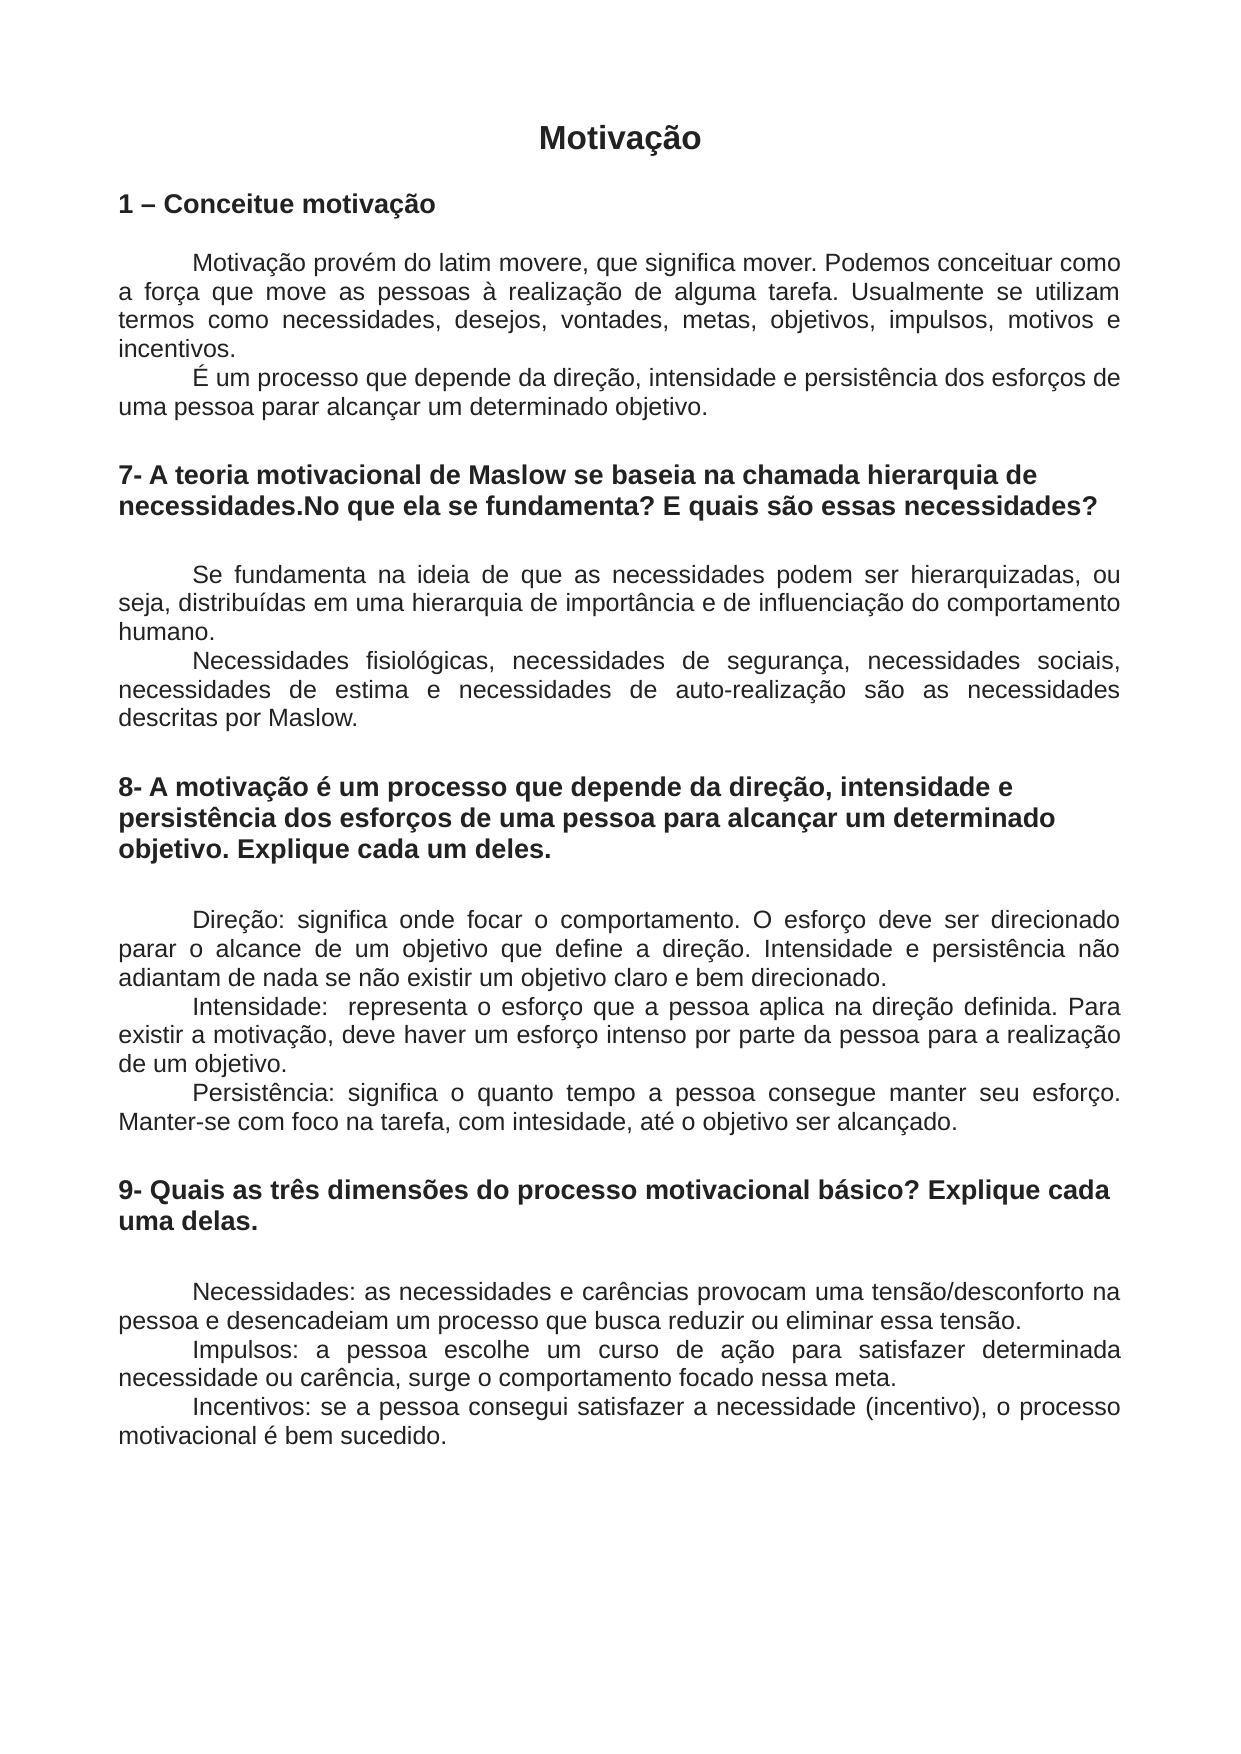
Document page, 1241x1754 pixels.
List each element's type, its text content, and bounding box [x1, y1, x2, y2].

text Necessidades fisiológicas, necessidades de segurança, necessidades sociais, necessidades de estima e necessidades de auto-realização são as necessidades descritas por Maslow. [118, 646, 1122, 732]
text Intensidade: representa o esforço que a pessoa aplica na direção definida. Para existir a motivação, deve haver um esforço intenso por parte da pessoa para a realização de um objetivo. [118, 992, 1122, 1078]
text Direção: significa onde focar o comportamento. O esforço deve ser direcionado parar o alcance de um objetivo que define a direção. Intensidade e persistência não adiantam de nada se não existir um objetivo claro e bem direcionado. [118, 903, 1122, 992]
text Motivação provém do latim movere, que significa mover. Podemos conceituar como a força que move as pessoas à realização de alguma tarefa. Usualmente se utilizam termos como necessidades, desejos, vontades, metas, objetivos, impulsos, motivos e incentivos. [118, 248, 1122, 363]
text É um processo que depende da direção, intensidade e persistência dos esforços de uma pessoa parar alcançar um determinado objetivo. [118, 363, 1122, 420]
text Motivação [118, 118, 1122, 157]
text 9- Quais as três dimensões do processo motivacional básico? Explique cada uma delas. [118, 1135, 1122, 1236]
text Se fundamenta na ideia de que as necessidades podem ser hierarquizadas, ou seja, distribuídas em uma hierarquia de importância e de influenciação do comportamento humano. [118, 560, 1122, 646]
text Impulsos: a pessoa escolhe um curso de ação para satisfazer determinada necessidade ou carência, surge o comportamento focado nessa meta. [118, 1335, 1122, 1392]
text Incentivos: se a pessoa consegui satisfazer a necessidade (incentivo), o processo motivacional é bem sucedido. [118, 1392, 1122, 1450]
text Persistência: significa o quanto tempo a pessoa consegue manter seu esforço. Manter-se com foco na tarefa, com intesidade, até o objetivo ser alcançado. [118, 1078, 1122, 1135]
text 1 – Conceitue motivação [118, 188, 1122, 219]
text Necessidades: as necessidades e carências provocam uma tensão/desconforto na pessoa e desencadeiam um processo que busca reduzir ou eliminar essa tensão. [118, 1275, 1122, 1335]
text 8- A motivação é um processo que depende da direção, intensidade e persistência dos esforços de uma pessoa para alcançar um determinado objetivo. Explique cada um deles. [118, 732, 1122, 864]
text 7- A teoria motivacional de Maslow se baseia na chamada hierarquia de necessidades.No que ela se fundamenta? E quais são essas necessidades? [118, 420, 1122, 521]
